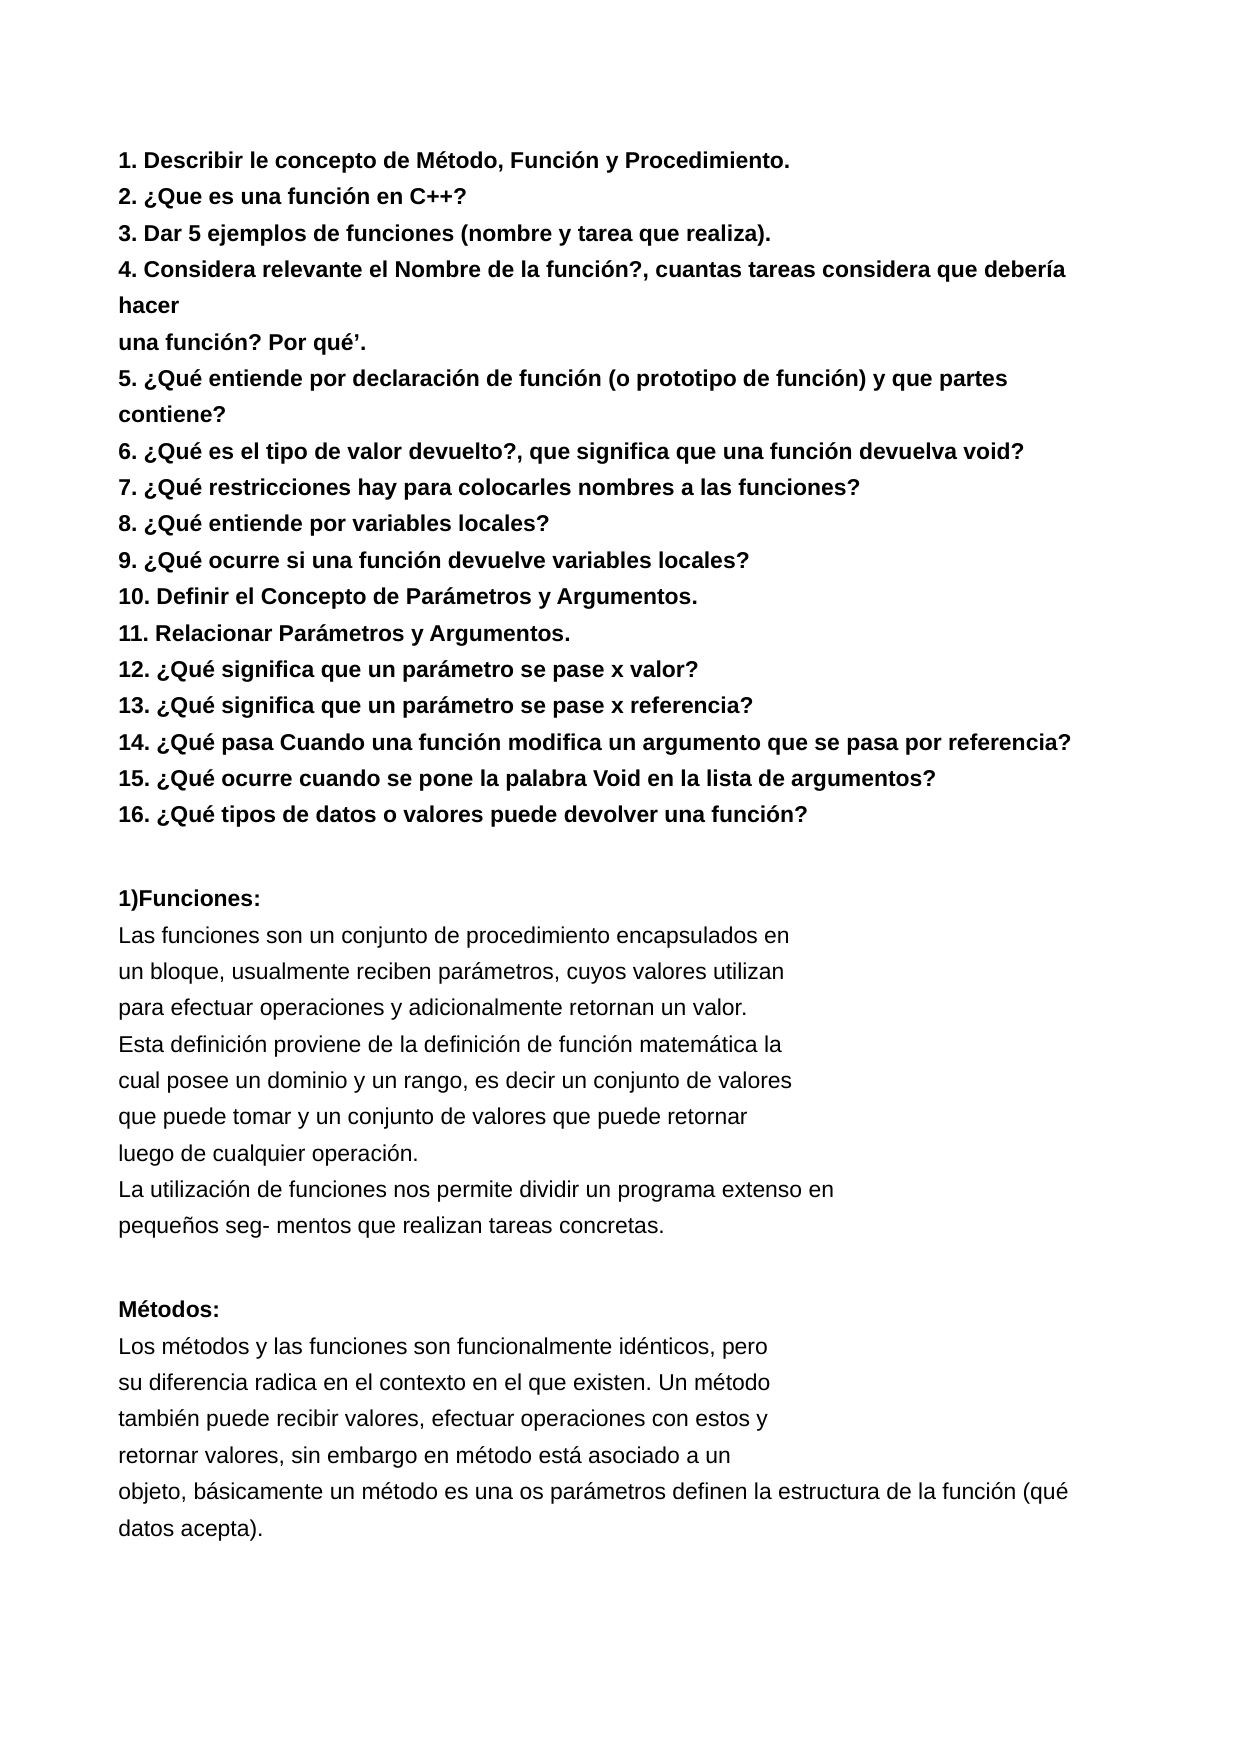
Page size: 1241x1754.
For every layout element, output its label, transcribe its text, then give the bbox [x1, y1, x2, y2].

text La utilización de funciones nos permite dividir un programa extenso en [118, 1176, 1122, 1202]
text 3. Dar 5 ejemplos de funciones (nombre y tarea que realiza). [118, 219, 1122, 246]
text 7. ¿Qué restricciones hay para colocarles nombres a las funciones? [118, 474, 1122, 500]
text 15. ¿Qué ocurre cuando se pone la palabra Void en la lista de argumentos? [118, 765, 1122, 791]
text cual posee un dominio y un rango, es decir un conjunto de valores [118, 1067, 1122, 1093]
text 9. ¿Qué ocurre si una función devuelve variables locales? [118, 547, 1122, 573]
text 13. ¿Qué significa que un parámetro se pase x referencia? [118, 692, 1122, 718]
text que puede tomar y un conjunto de valores que puede retornar [118, 1103, 1122, 1130]
text objeto, básicamente un método es una os parámetros definen la estructura de la función (qué datos acepta). [118, 1478, 1122, 1541]
text 2. ¿Que es una función en C++? [118, 183, 1122, 209]
text pequeños seg- mentos que realizan tareas concretas. [118, 1212, 1122, 1239]
text 8. ¿Qué entiende por variables locales? [118, 510, 1122, 537]
text también puede recibir valores, efectuar operaciones con estos y [118, 1405, 1122, 1432]
text Esta definición proviene de la definición de función matemática la [118, 1031, 1122, 1057]
text 16. ¿Qué tipos de datos o valores puede devolver una función? [118, 801, 1122, 828]
text 4. Considera relevante el Nombre de la función?, cuantas tareas considera que debería hacer [118, 256, 1122, 319]
text retornar valores, sin embargo en método está asociado a un [118, 1442, 1122, 1468]
text 5. ¿Qué entiende por declaración de función (o prototipo de función) y que partes contiene? [118, 365, 1122, 428]
text 14. ¿Qué pasa Cuando una función modifica un argumento que se pasa por referencia? [118, 728, 1122, 755]
text 11. Relacionar Parámetros y Argumentos. [118, 619, 1122, 646]
text 1)Funciones: [118, 885, 1122, 912]
text para efectuar operaciones y adicionalmente retornan un valor. [118, 994, 1122, 1021]
text 12. ¿Qué significa que un parámetro se pase x valor? [118, 656, 1122, 682]
text Las funciones son un conjunto de procedimiento encapsulados en [118, 922, 1122, 948]
text 10. Definir el Concepto de Parámetros y Argumentos. [118, 583, 1122, 609]
text Los métodos y las funciones son funcionalmente idénticos, pero [118, 1333, 1122, 1359]
text 1. Describir le concepto de Método, Función y Procedimiento. [118, 147, 1122, 173]
text una función? Por qué’. [118, 329, 1122, 355]
text su diferencia radica en el contexto en el que existen. Un método [118, 1369, 1122, 1395]
text un bloque, usualmente reciben parámetros, cuyos valores utilizan [118, 958, 1122, 984]
text luego de cualquier operación. [118, 1140, 1122, 1166]
text 6. ¿Qué es el tipo de valor devuelto?, que significa que una función devuelva void? [118, 438, 1122, 464]
text Métodos: [118, 1296, 1122, 1323]
